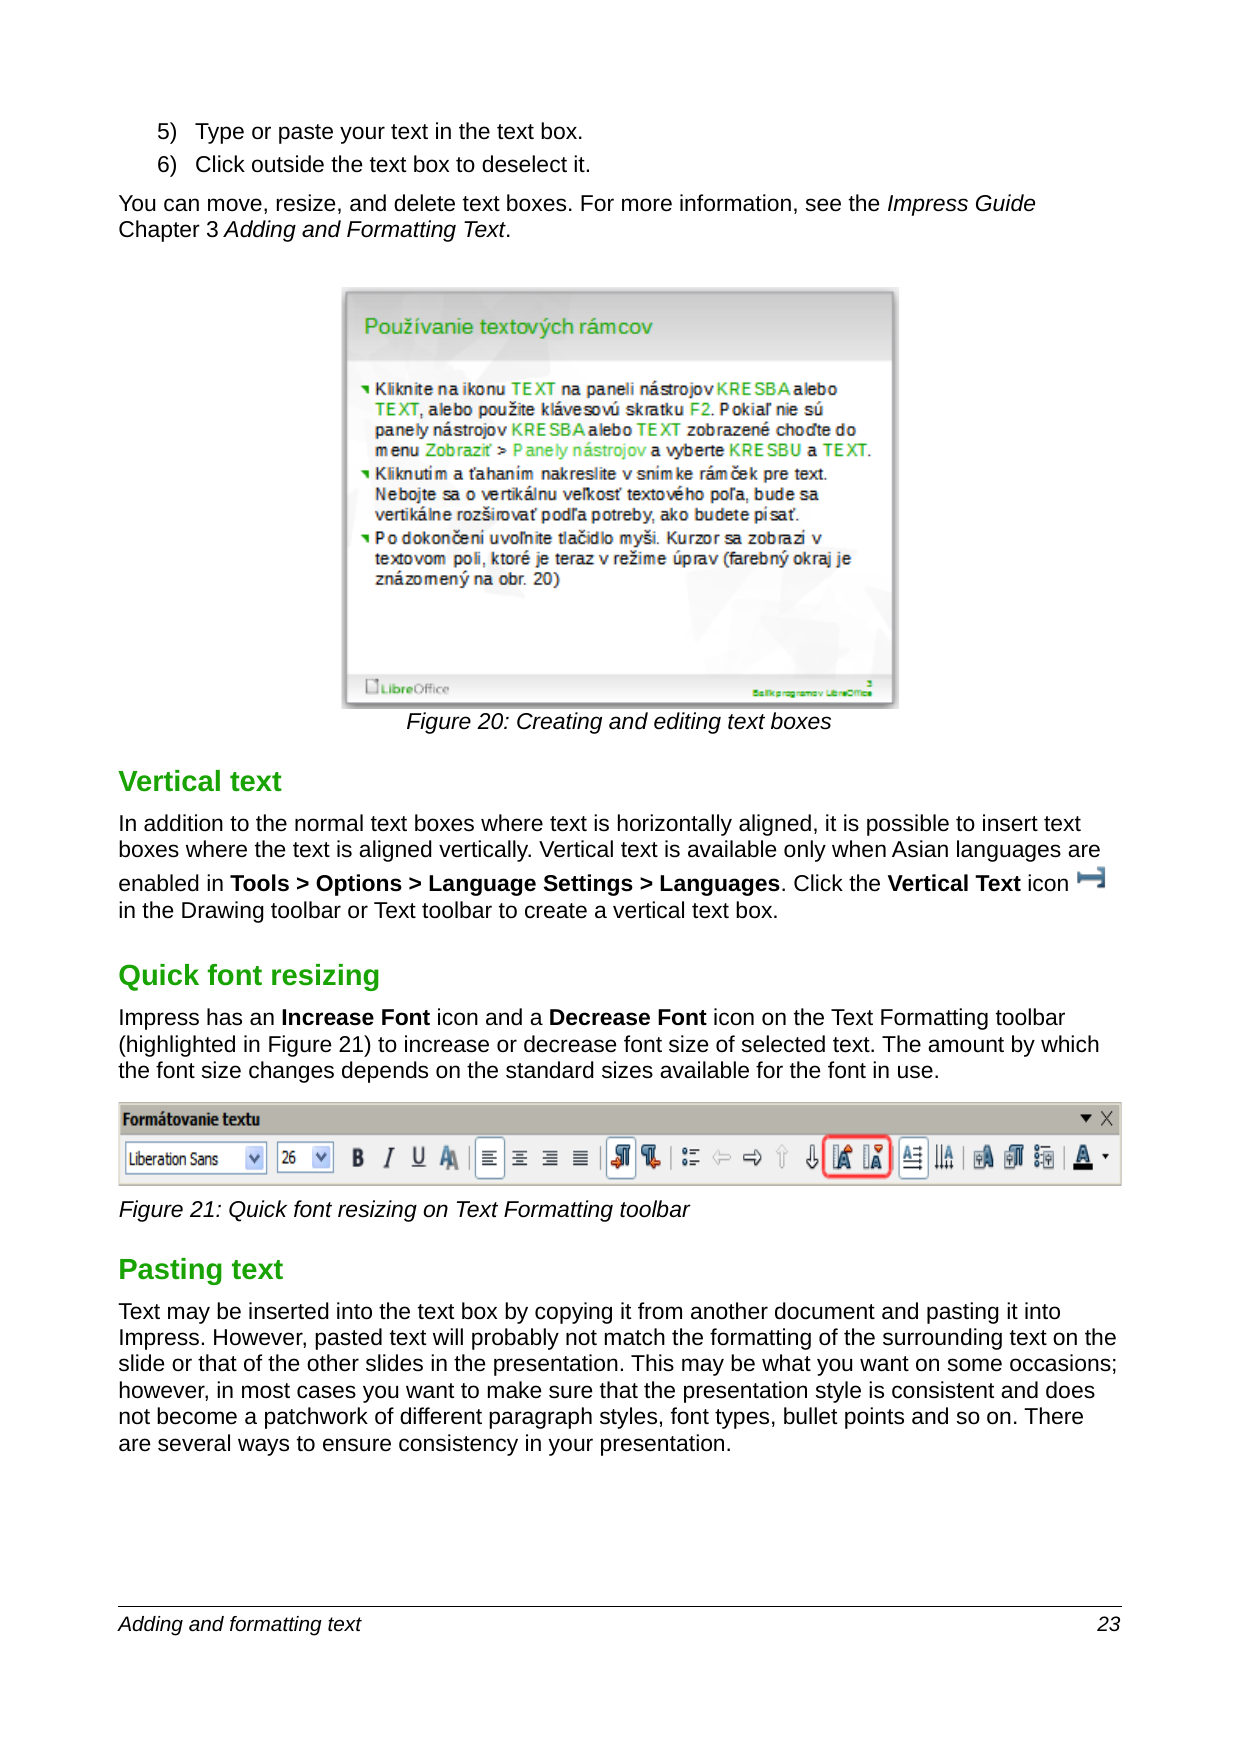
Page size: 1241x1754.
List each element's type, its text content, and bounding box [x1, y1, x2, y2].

list Type or paste your text in the text box. [177, 118, 1122, 144]
picture [341, 287, 900, 709]
text Text may be inserted into the text box by copying it from another document and pasting it into Impress. However, pasted text will probably not match the formatting of the surrounding text on the slide or that of the other slides in the presentation. This may be what you want on some occasions; however, in most cases you want to make sure that the presentation style is consistent and does not become a patchwork of different paragraph styles, font types, bullet points and so on. There are several ways to ensure consistency in your presentation. [118, 1298, 1122, 1456]
text Figure 20: Creating and editing text boxes [284, 294, 956, 734]
picture [118, 1102, 1122, 1186]
subtitle Pasting text [118, 1252, 1122, 1285]
list Click outside the text box to deselect it. [177, 151, 1122, 177]
subtitle Vertical text [118, 764, 1122, 797]
subtitle Quick font resizing [118, 958, 1122, 992]
picture [1075, 862, 1109, 892]
text Impress has an Increase Font icon and a Decrease Font icon on the Text Formatting toolbar (highlighted in Figure 21) to increase or decrease font size of selected text. The amount by which the font size changes depends on the standard sizes available for the font in use. [118, 1004, 1122, 1083]
text In addition to the normal text boxes where text is horizontally aligned, it is possible to insert text boxes where the text is aligned vertically. Vertical text is available only when Asian languages are enabled in Tools > Options > Language Settings > Languages. Click the Vertical Text icon in the Drawing toolbar or Text toolbar to create a vertical text box. [118, 810, 1122, 923]
text You can move, resize, and delete text boxes. For more information, see the Impress Guide Chapter 3 Adding and Formatting Text. [118, 189, 1122, 242]
text Figure 21: Quick font resizing on Text Formatting toolbar [118, 1196, 1122, 1222]
